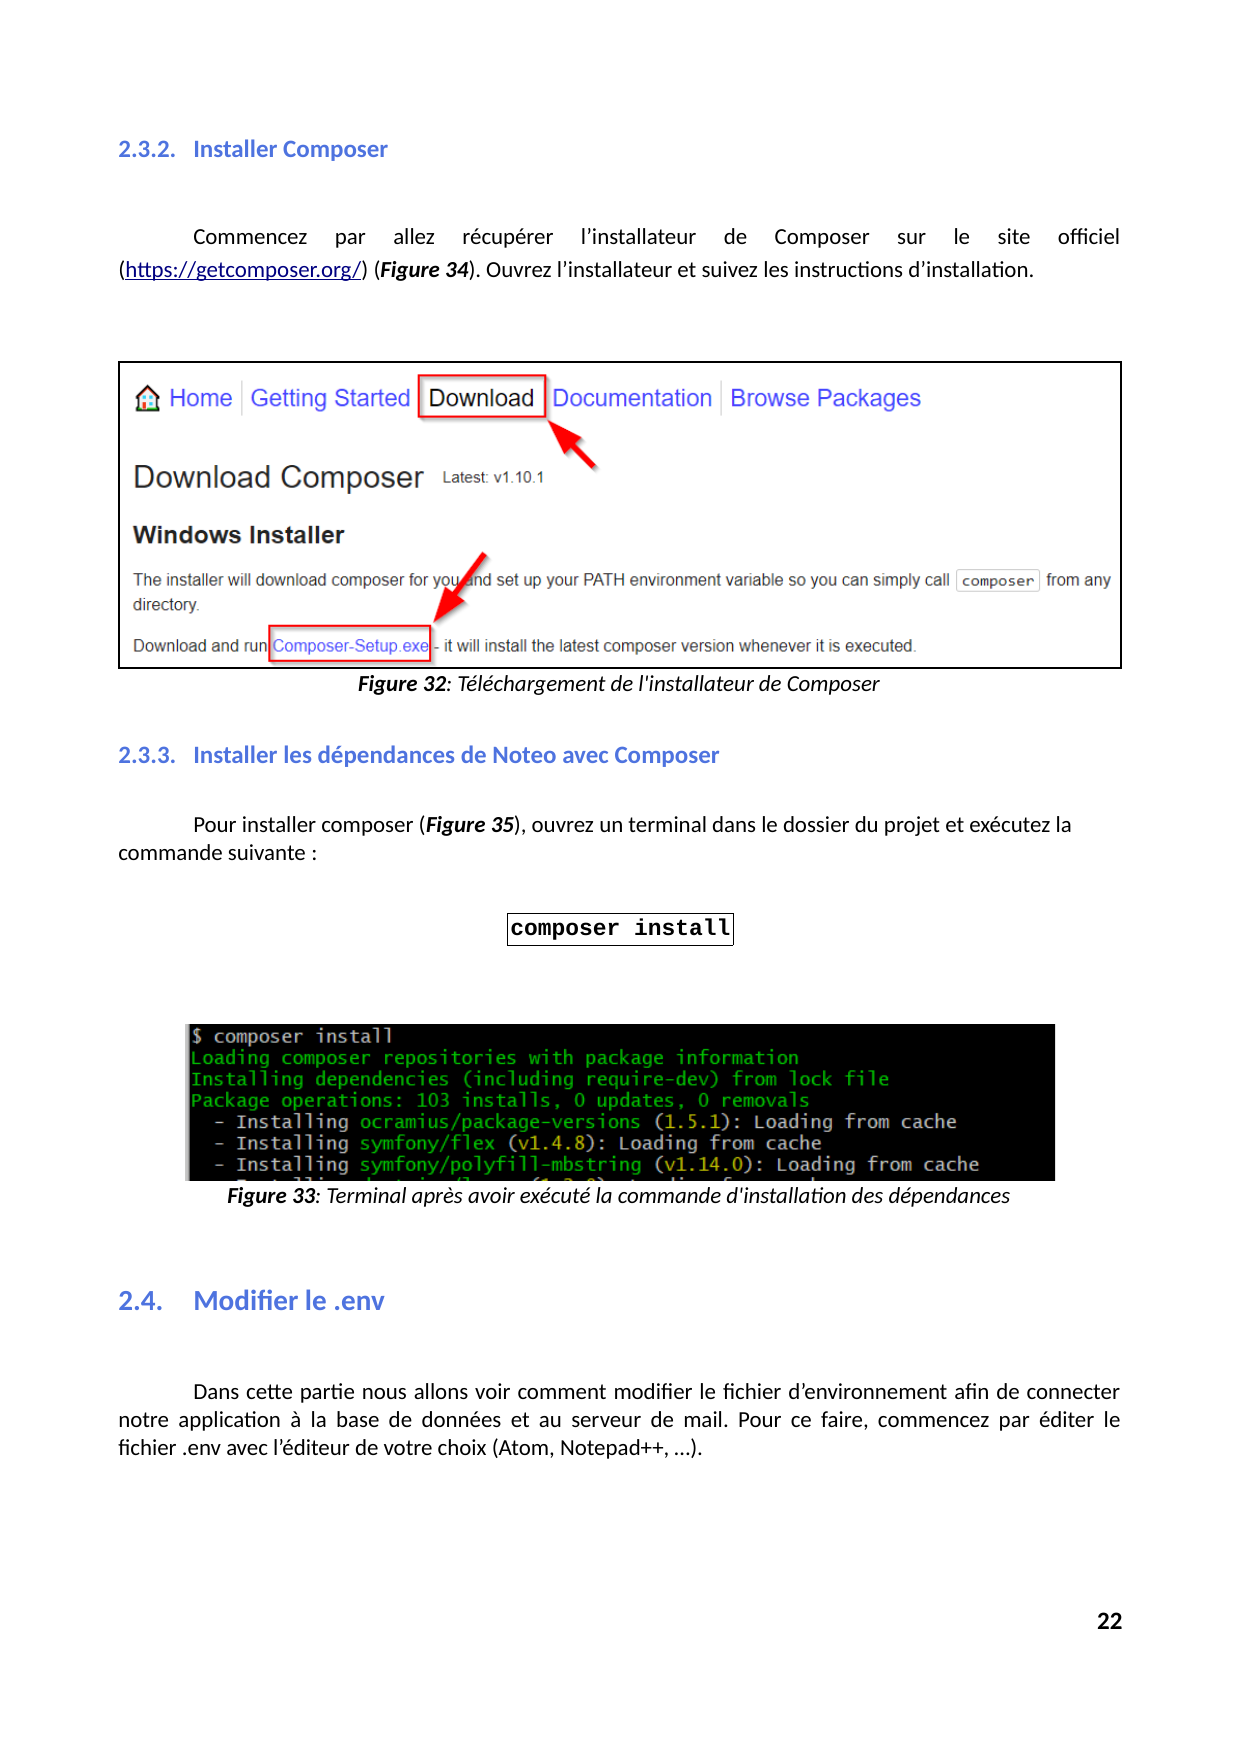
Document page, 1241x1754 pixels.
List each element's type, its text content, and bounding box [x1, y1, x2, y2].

text Dans cette partie nous allons voir comment modifier le fichier d’environnement afin de connecter notre application à la base de données et au serveur de mail. Pour ce faire, commencez par éditer le fichier .env avec l’éditeur de votre choix (Atom, Notepad++, …). [118, 1377, 1122, 1461]
text Figure 32: Téléchargement de l'installateur de Composer [118, 669, 1122, 697]
subtitle Installer Composer [118, 133, 1122, 163]
text [118, 913, 507, 945]
subtitle Installer les dépendances de Noteo avec Composer [118, 739, 1122, 770]
text Figure 33: Terminal après avoir exécuté la commande d'installation des dépendances [185, 1181, 1055, 1209]
subtitle Modifier le .env [118, 1282, 1122, 1317]
picture [185, 1024, 1056, 1181]
text Commencez par allez récupérer l’installateur de Composer sur le site officiel (https://getcomposer.org/) (Figure 34). Ouvrez l’installateur et suivez les instructions d’installation. [118, 222, 1122, 283]
picture [120, 363, 1120, 667]
text composer install [508, 914, 733, 945]
text [734, 913, 1122, 945]
text Pour installer composer (Figure 35), ouvrez un terminal dans le dossier du projet et exécutez la commande suivante : [118, 810, 1122, 866]
